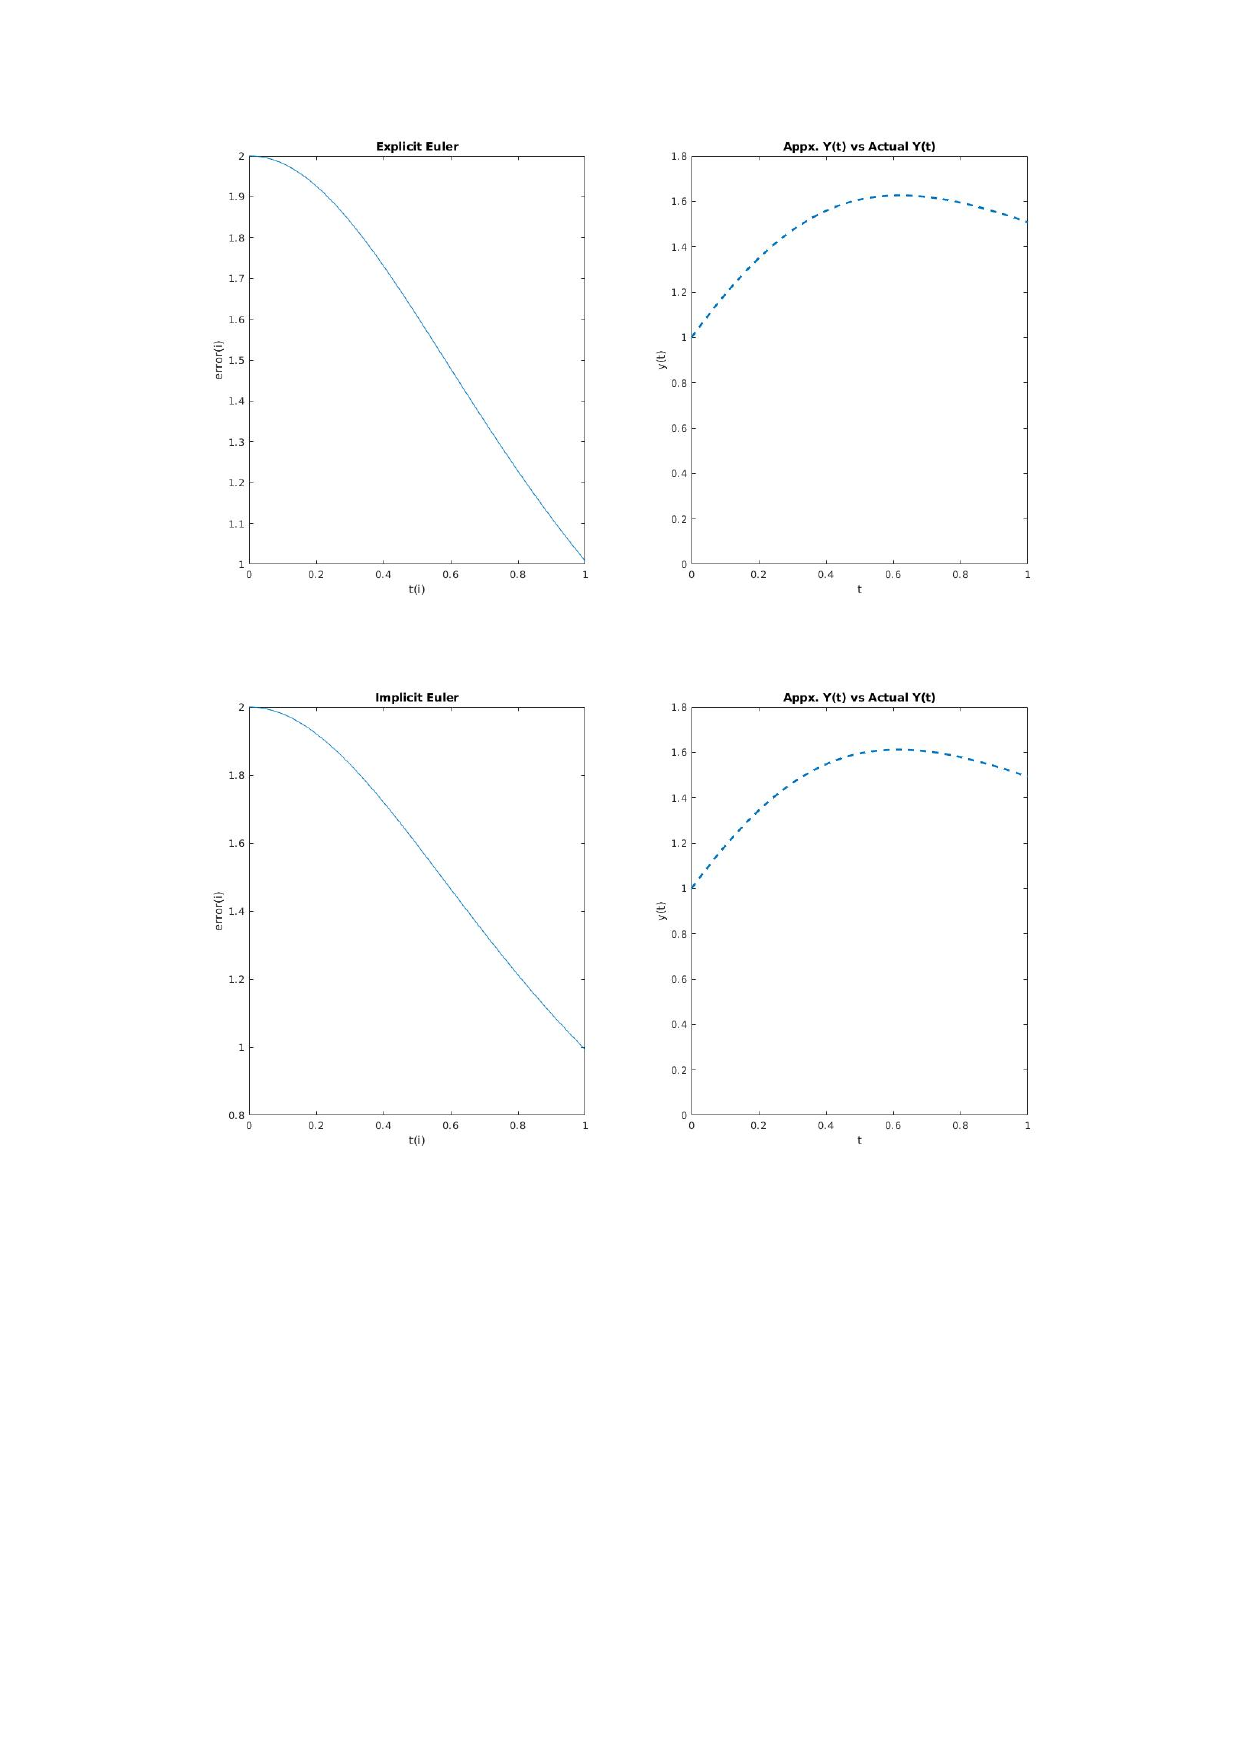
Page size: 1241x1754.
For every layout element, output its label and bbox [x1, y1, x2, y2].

picture [118, 670, 1123, 1170]
picture [118, 118, 1123, 619]
